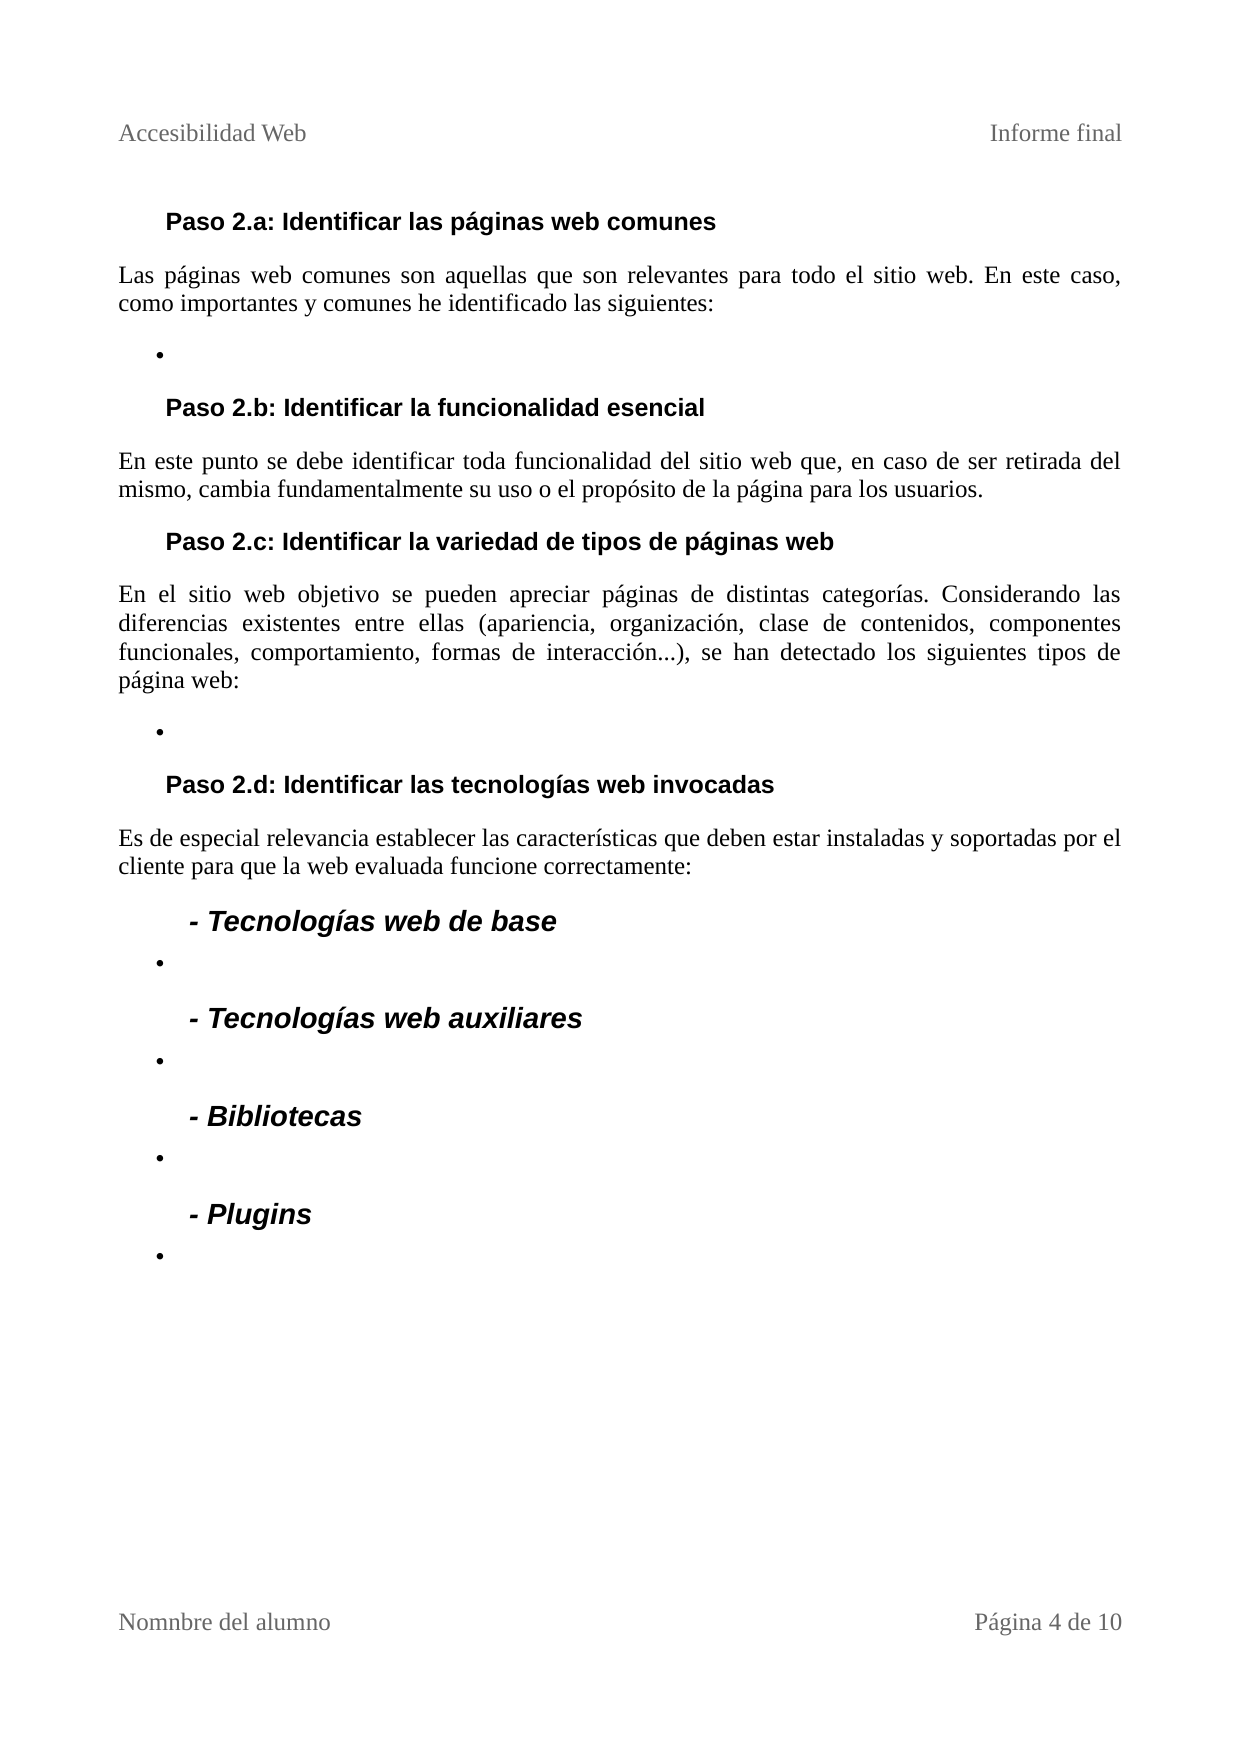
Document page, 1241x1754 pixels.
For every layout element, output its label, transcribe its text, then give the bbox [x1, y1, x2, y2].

text En este punto se debe identificar toda funcionalidad del sitio web que, en caso de ser retirada del mismo, cambia fundamentalmente su uso o el propósito de la página para los usuarios. [118, 446, 1122, 503]
subtitle Plugins [189, 1197, 1122, 1231]
text Es de especial relevancia establecer las características que deben estar instaladas y soportadas por el cliente para que la web evaluada funcione correctamente: [118, 823, 1122, 880]
subtitle Paso 2.d: Identificar las tecnologías web invocadas [165, 770, 1122, 799]
subtitle Paso 2.c: Identificar la variedad de tipos de páginas web [165, 527, 1122, 556]
subtitle Tecnologías web de base [189, 904, 1122, 937]
subtitle Bibliotecas [189, 1099, 1122, 1133]
subtitle Tecnologías web auxiliares [189, 1002, 1122, 1035]
text Las páginas web comunes son aquellas que son relevantes para todo el sitio web. En este caso, como importantes y comunes he identificado las siguientes: [118, 260, 1122, 317]
subtitle Paso 2.b: Identificar la funcionalidad esencial [165, 393, 1122, 422]
subtitle Paso 2.a: Identificar las páginas web comunes [165, 207, 1122, 236]
text En el sitio web objetivo se pueden apreciar páginas de distintas categorías. Considerando las diferencias existentes entre ellas (apariencia, organización, clase de contenidos, componentes funcionales, comportamiento, formas de interacción...), se han detectado los siguientes tipos de página web: [118, 579, 1122, 694]
